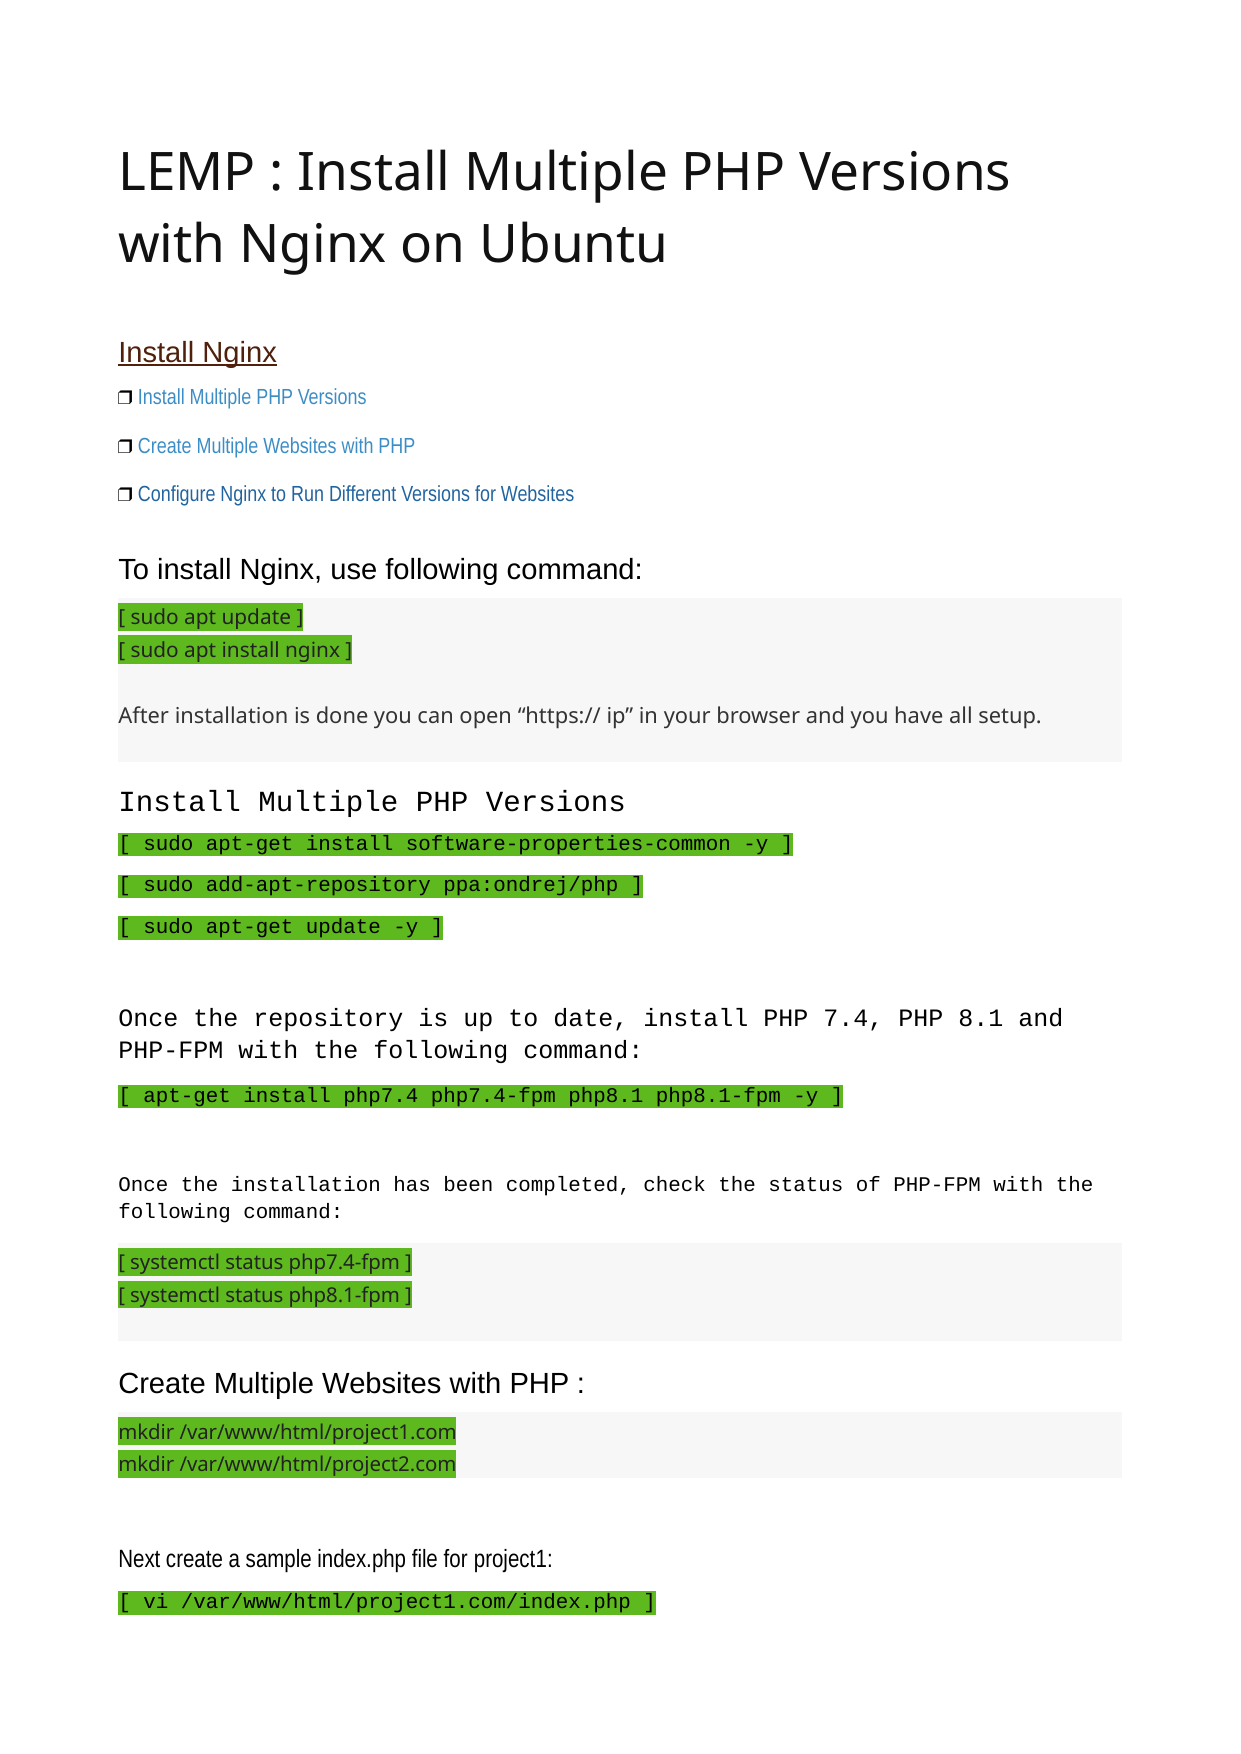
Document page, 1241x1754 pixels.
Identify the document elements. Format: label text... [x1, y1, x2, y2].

text [ sudo apt-get install software-properties-common -y ] [118, 833, 1122, 856]
text [ vi /var/www/html/project1.com/index.php ] [118, 1591, 1122, 1615]
text [ apt-get install php7.4 php7.4-fpm php8.1 php8.1-fpm -y ] [118, 1085, 1122, 1108]
text [ systemctl status php7.4-fpm ] [118, 1243, 1122, 1276]
text [ sudo apt install nginx ] [118, 631, 1122, 664]
text Once the repository is up to date, install PHP 7.4, PHP 8.1 and PHP-FPM with the following command: [118, 1005, 1122, 1066]
subtitle Install Multiple PHP Versions [118, 787, 1122, 820]
text Next create a sample index.php file for project1: [118, 1478, 1122, 1572]
subtitle To install Nginx, use following command: [118, 552, 1122, 586]
text mkdir /var/www/html/project2.com [118, 1445, 1122, 1478]
text [ sudo add-apt-repository ppa:ondrej/php ] [118, 874, 1122, 898]
list Install Multiple PHP Versions [118, 381, 1122, 411]
text mkdir /var/www/html/project1.com [118, 1412, 1122, 1445]
subtitle Create Multiple Websites with PHP : [118, 1366, 1122, 1400]
subtitle Install Nginx [118, 335, 1122, 368]
list Create Multiple Websites with PHP [118, 429, 1122, 459]
text After installation is done you can open “https:// ip” in your browser and you have all setup. [118, 697, 1122, 729]
subtitle LEMP : Install Multiple PHP Versions with Nginx on Ubuntu [118, 134, 1122, 278]
text [ systemctl status php8.1-fpm ] [118, 1276, 1122, 1308]
text Once the installation has been completed, check the status of PHP-FPM with the following command: [118, 1174, 1122, 1224]
list Configure Nginx to Run Different Versions for Websites [118, 478, 1122, 508]
text [ sudo apt update ] [118, 598, 1122, 631]
text [ sudo apt-get update -y ] [118, 916, 1122, 940]
